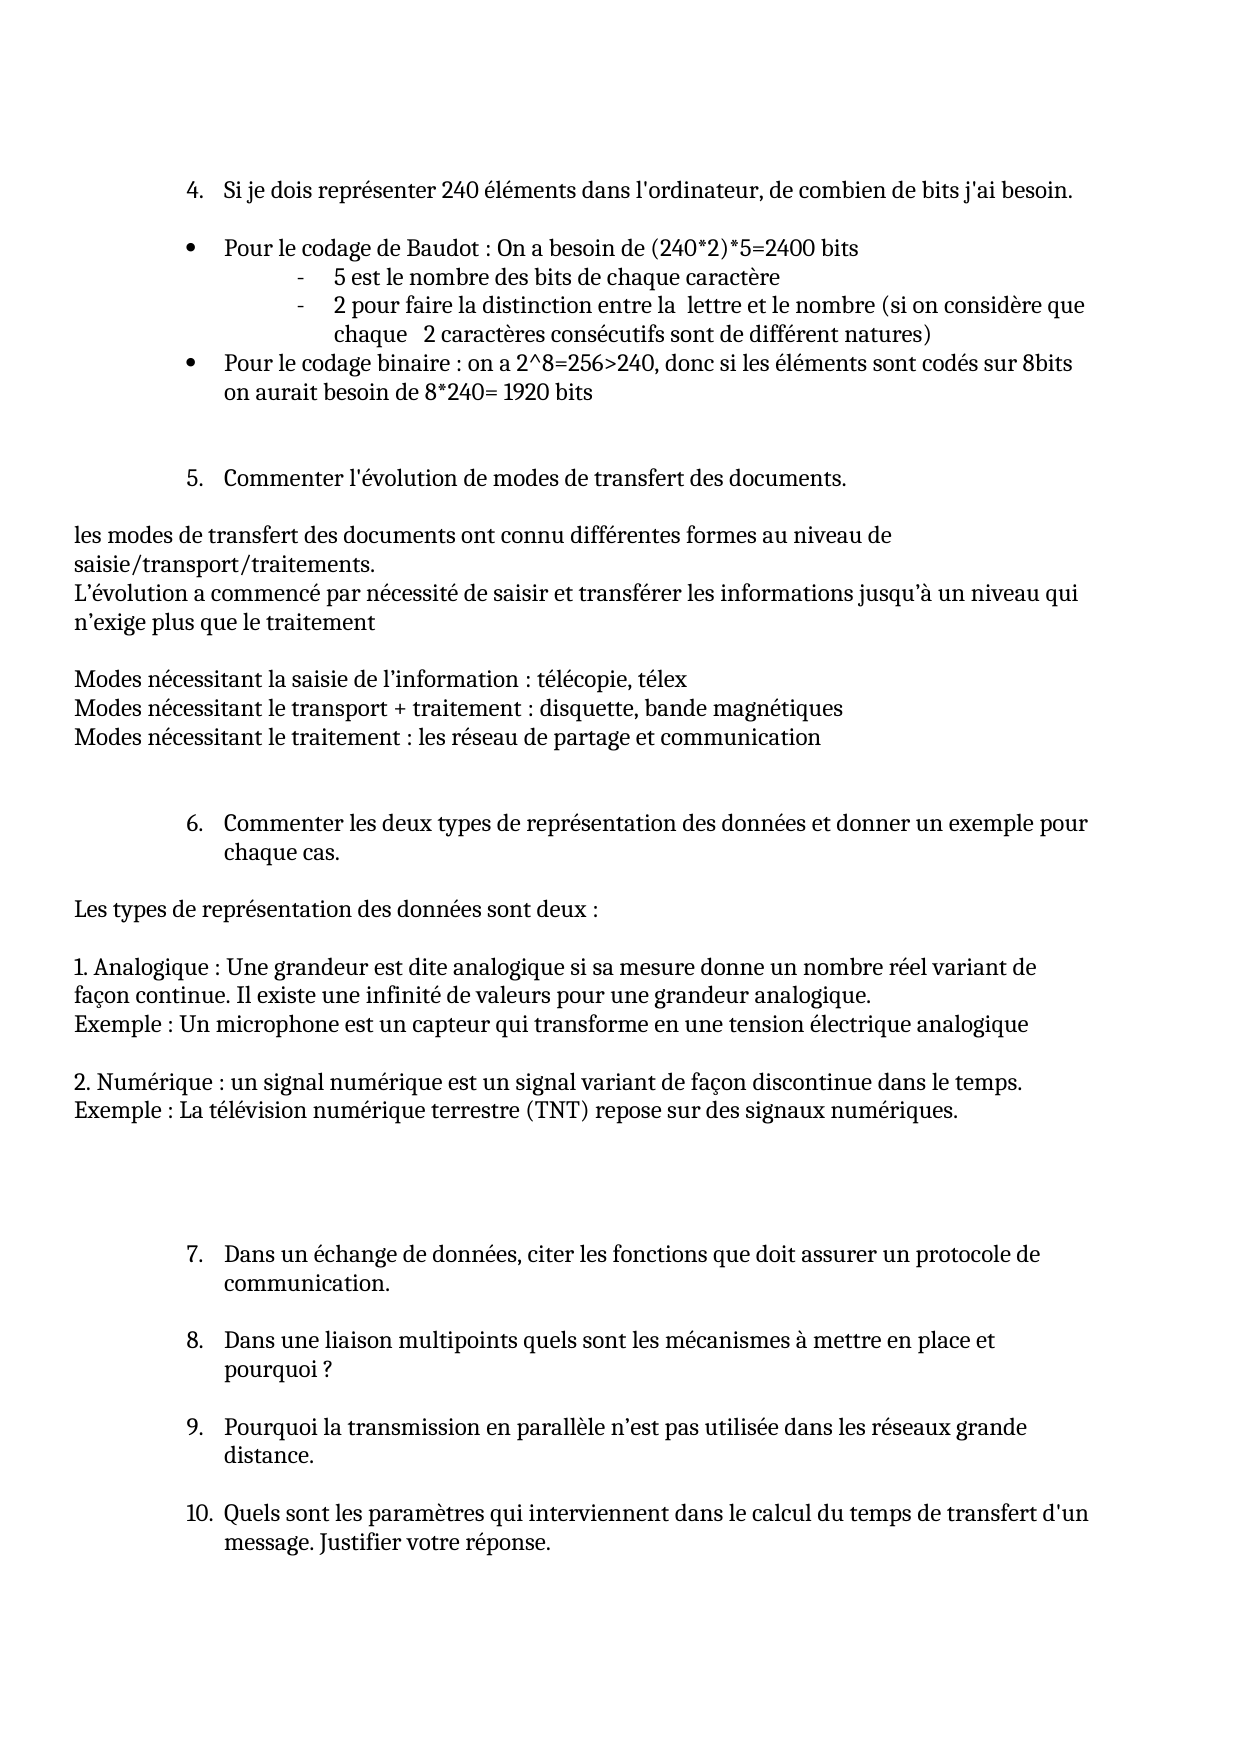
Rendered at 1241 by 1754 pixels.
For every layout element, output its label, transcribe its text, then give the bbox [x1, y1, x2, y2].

list Pourquoi la transmission en parallèle n’est pas utilisée dans les réseaux grande distance. [186, 1413, 1093, 1470]
list Quels sont les paramètres qui interviennent dans le calcul du temps de transfert d'un message. Justifier votre réponse. [186, 1499, 1093, 1556]
list Commenter l'évolution de modes de transfert des documents. [186, 464, 1093, 493]
text 2. Numérique : un signal numérique est un signal variant de façon discontinue dans le temps. [74, 1068, 1093, 1096]
text L’évolution a commencé par nécessité de saisir et transférer les informations jusqu’à un niveau qui n’exige plus que le traitement [74, 579, 1093, 636]
list Dans une liaison multipoints quels sont les mécanismes à mettre en place et pourquoi ? [186, 1326, 1093, 1384]
text Modes nécessitant le transport + traitement : disquette, bande magnétiques [74, 694, 1093, 723]
list Pour le codage binaire : on a 2^8=256>240, donc si les éléments sont codés sur 8bits on aurait besoin de 8*240= 1920 bits [186, 349, 1093, 406]
text Les types de représentation des données sont deux : [74, 895, 1093, 924]
text Exemple : La télévision numérique terrestre (TNT) repose sur des signaux numériques. [74, 1096, 1093, 1125]
text Modes nécessitant le traitement : les réseau de partage et communication [74, 723, 1093, 751]
text Modes nécessitant la saisie de l’information : télécopie, télex [74, 665, 1093, 694]
list Commenter les deux types de représentation des données et donner un exemple pour chaque cas. [186, 809, 1093, 866]
list 5 est le nombre des bits de chaque caractère [296, 263, 1093, 291]
list Dans un échange de données, citer les fonctions que doit assurer un protocole de communication. [186, 1240, 1093, 1298]
list 2 pour faire la distinction entre la lettre et le nombre (si on considère que chaque 2 caractères consécutifs sont de différent natures) [296, 291, 1093, 349]
text 1. Analogique : Une grandeur est dite analogique si sa mesure donne un nombre réel variant de façon continue. Il existe une infinité de valeurs pour une grandeur analogique. [74, 953, 1093, 1010]
list Si je dois représenter 240 éléments dans l'ordinateur, de combien de bits j'ai besoin. [186, 176, 1093, 205]
text les modes de transfert des documents ont connu différentes formes au niveau de saisie/transport/traitements. [74, 521, 1093, 579]
text Exemple : Un microphone est un capteur qui transforme en une tension électrique analogique [74, 1010, 1093, 1039]
list Pour le codage de Baudot : On a besoin de (240*2)*5=2400 bits [186, 234, 1093, 263]
